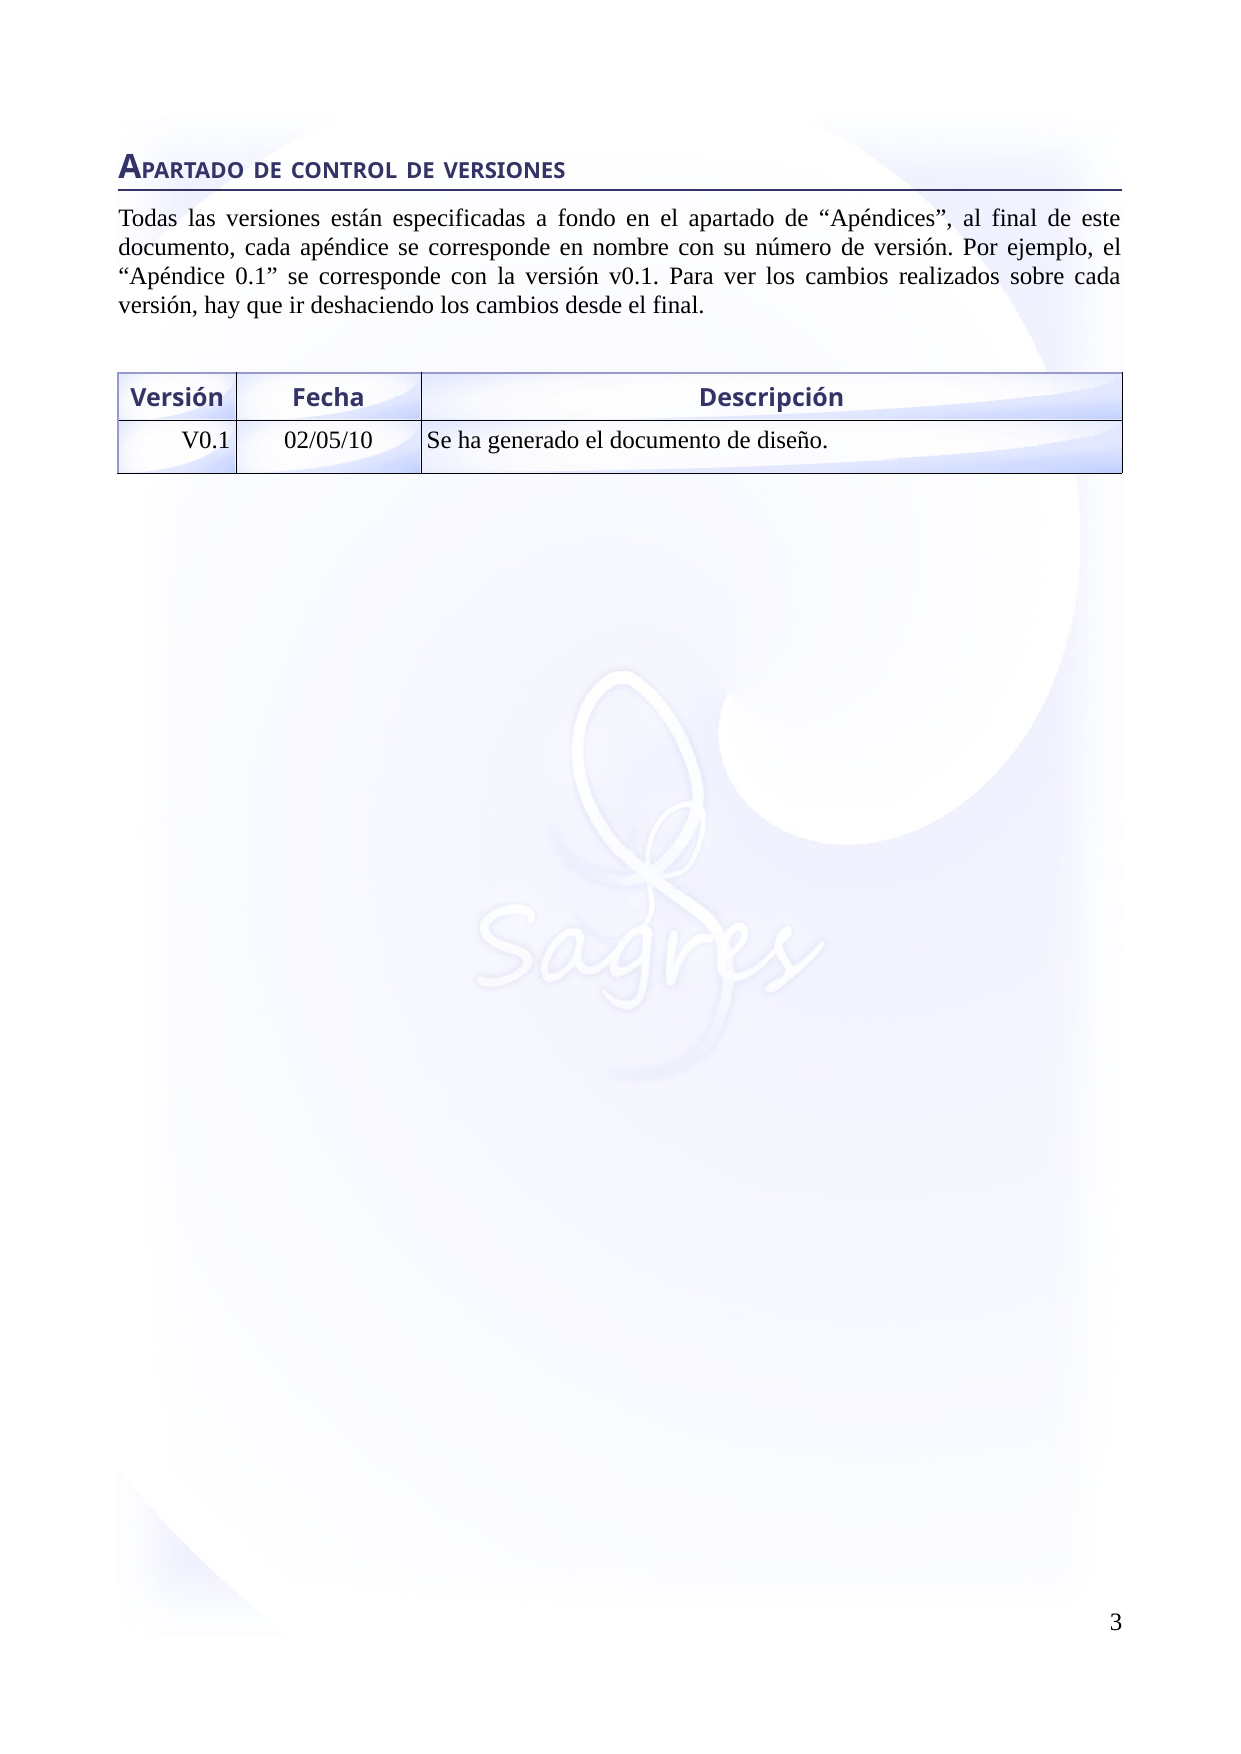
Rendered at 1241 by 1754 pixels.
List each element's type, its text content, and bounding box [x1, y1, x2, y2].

text Todas las versiones están especificadas a fondo en el apartado de “Apéndices”, al final de este documento, cada apéndice se corresponde en nombre con su número de versión. Por ejemplo, el “Apéndice 0.1” se corresponde con la versión v0.1. Para ver los cambios realizados sobre cada versión, hay que ir deshaciendo los cambios desde el final. [118, 203, 1122, 318]
table_cell 02/05/10 [237, 421, 421, 473]
subtitle Apartado de control de versiones [118, 143, 1122, 189]
table_header Fecha [237, 374, 421, 420]
table_header Versión [119, 374, 236, 420]
table_cell V0.1 [119, 421, 236, 473]
table_header Descripción [422, 374, 1122, 420]
picture [118, 318, 1122, 372]
picture [118, 191, 1122, 203]
picture [118, 474, 1122, 1636]
table_cell Se ha generado el documento de diseño. [422, 421, 1122, 473]
picture [118, 118, 1122, 143]
